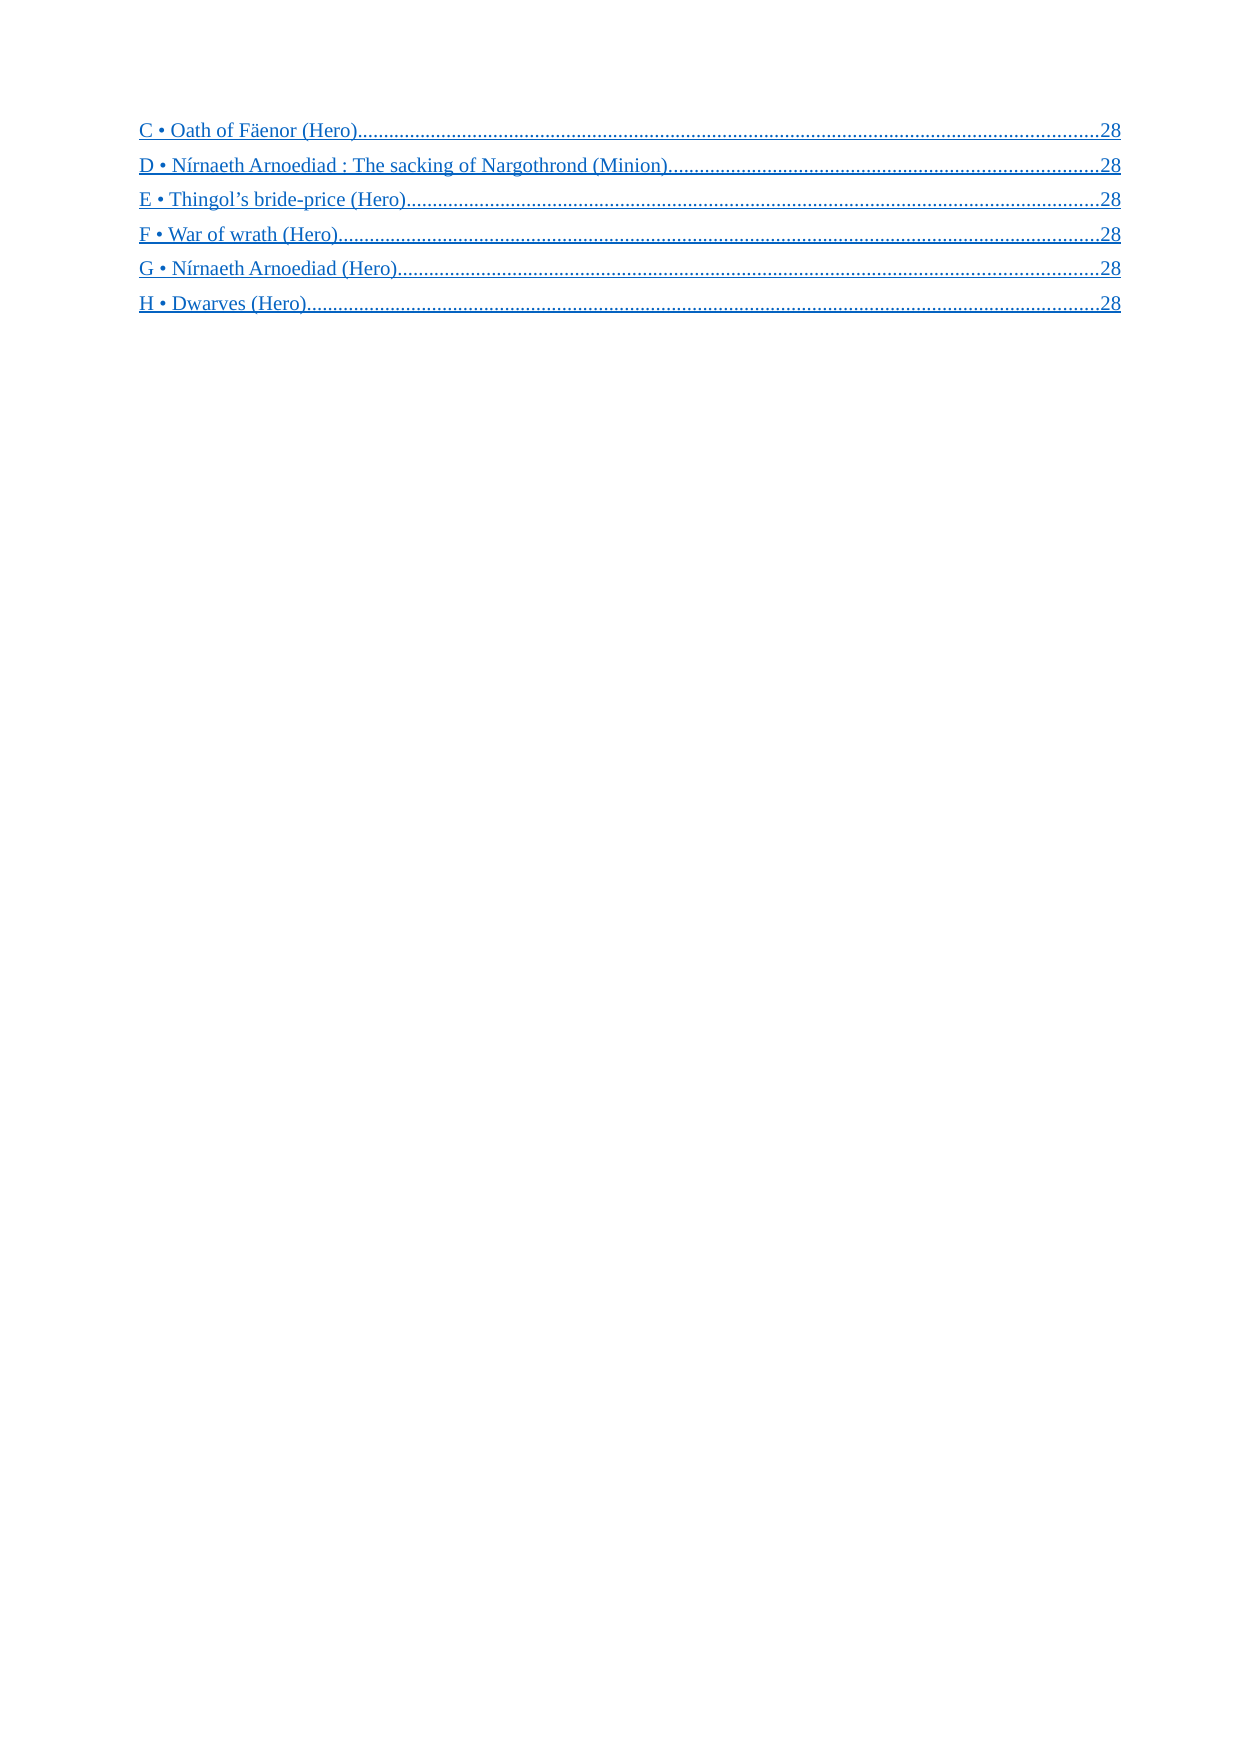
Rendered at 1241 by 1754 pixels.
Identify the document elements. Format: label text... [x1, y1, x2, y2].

text G • Nírnaeth Arnoediad (Hero). 28 [139, 256, 1122, 280]
text H • Dwarves (Hero). 28 [139, 291, 1122, 314]
text C • Oath of Fäenor (Hero). 28 [139, 118, 1122, 142]
text F • War of wrath (Hero). 28 [139, 222, 1122, 246]
text E • Thingol’s bride-price (Hero). 28 [139, 187, 1122, 211]
text D • Nírnaeth Arnoediad : The sacking of Nargothrond (Minion). 28 [139, 153, 1122, 177]
